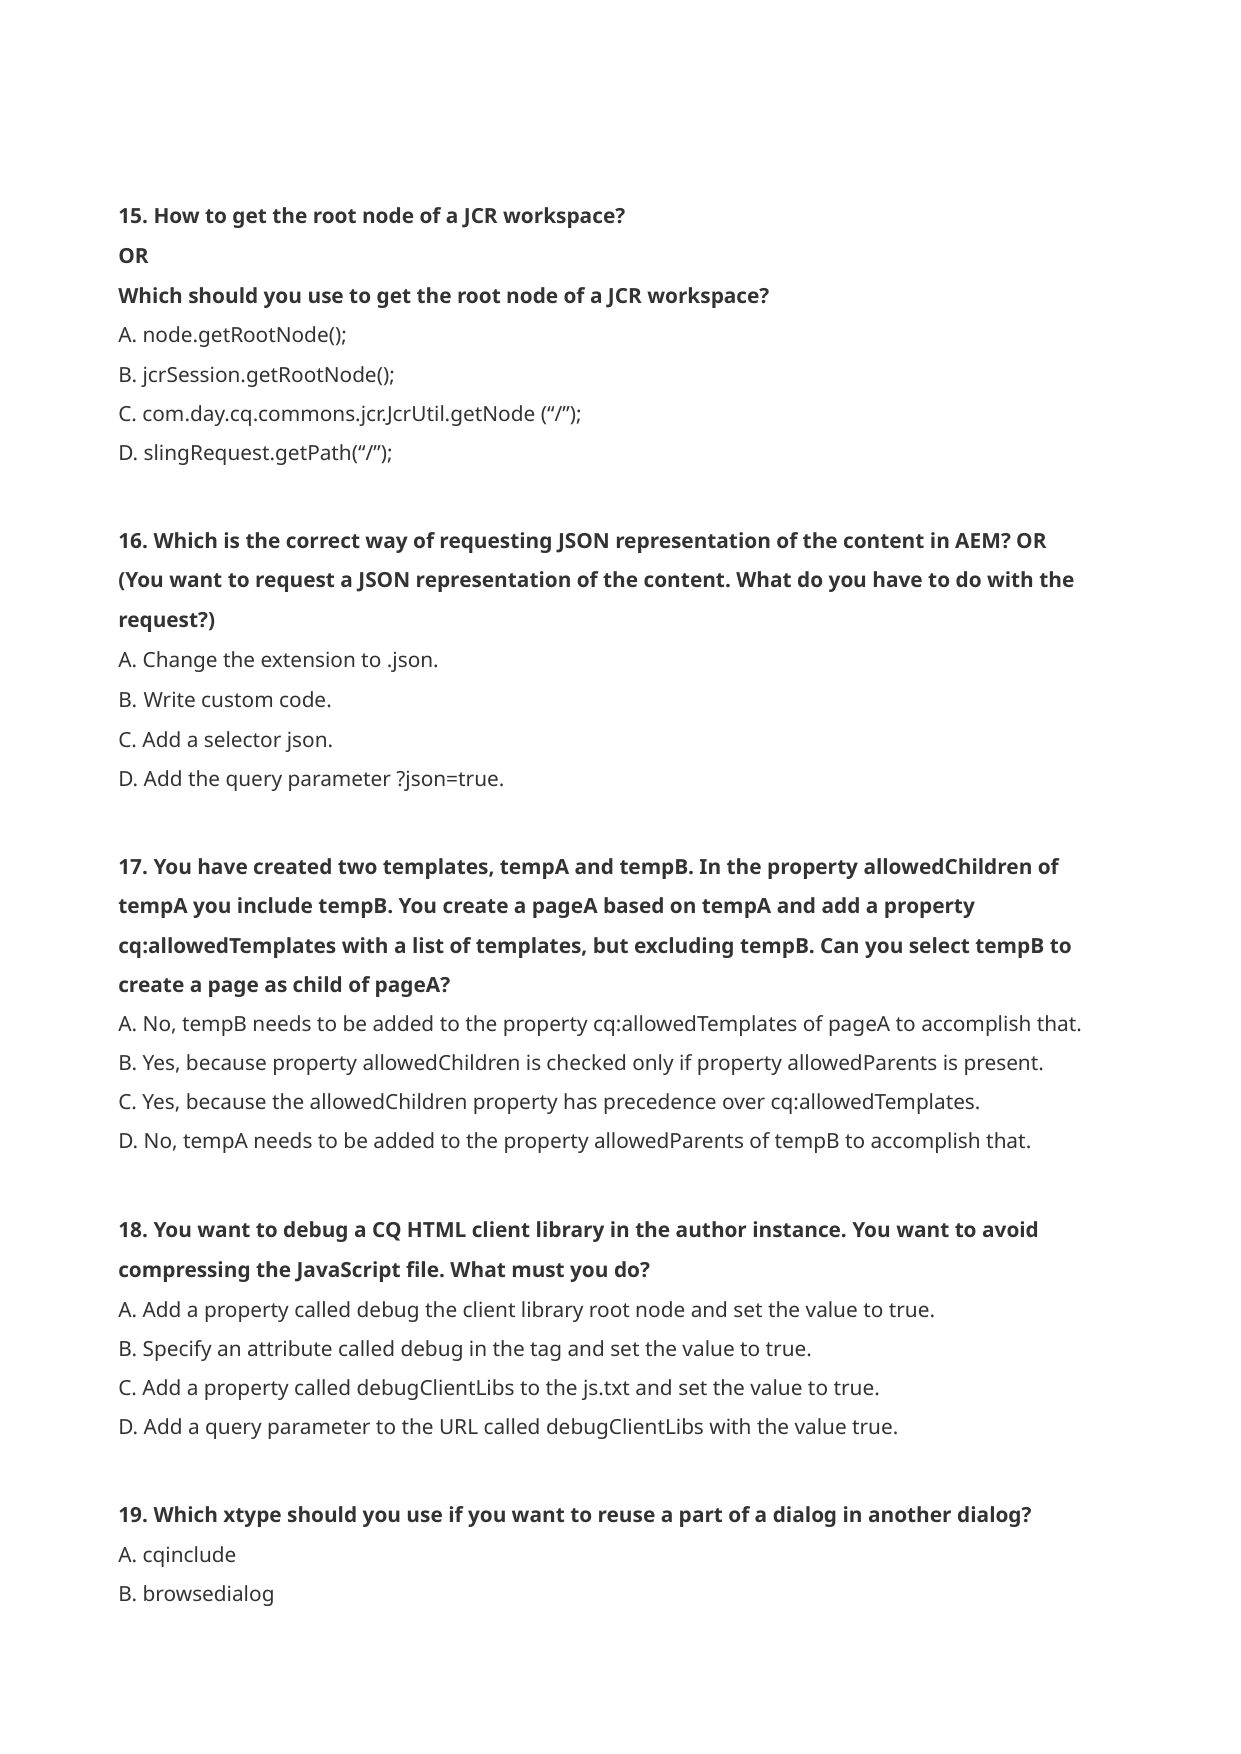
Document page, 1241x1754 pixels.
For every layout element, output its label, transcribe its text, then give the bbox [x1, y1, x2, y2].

text B. Yes, because property allowedChildren is checked only if property allowedParents is present. [118, 1048, 1122, 1077]
text D. Add the query parameter ?json=true. [118, 764, 1122, 793]
text B. Specify an attribute called debug in the tag and set the value to true. [118, 1334, 1122, 1362]
text D. slingRequest.getPath(“/”); [118, 438, 1122, 467]
text D. Add a query parameter to the URL called debugClientLibs with the value true. [118, 1412, 1122, 1441]
text C. com.day.cq.commons.jcr.JcrUtil.getNode (“/”); [118, 399, 1122, 427]
text 17. You have created two templates, tempA and tempB. In the property allowedChildren of tempA you include tempB. You create a pageA based on tempA and add a property cq:allowedTemplates with a list of templates, but excluding tempB. Can you select tempB to create a page as child of pageA? [118, 852, 1122, 998]
text 18. You want to debug a CQ HTML client library in the author instance. You want to avoid compressing the JavaScript file. What must you do? [118, 1215, 1122, 1284]
text A. cqinclude [118, 1540, 1122, 1568]
text B. Write custom code. [118, 684, 1122, 714]
text C. Add a selector json. [118, 725, 1122, 753]
text C. Yes, because the allowedChildren property has precedence over cq:allowedTemplates. [118, 1087, 1122, 1116]
text 19. Which xtype should you use if you want to reuse a part of a dialog in another dialog? [118, 1501, 1122, 1529]
text A. Change the extension to .json. [118, 644, 1122, 673]
text OR [118, 241, 1122, 269]
text B. browsedialog [118, 1579, 1122, 1607]
text A. Add a property called debug the client library root node and set the value to true. [118, 1295, 1122, 1323]
text (You want to request a JSON representation of the content. What do you have to do with the request?) [118, 566, 1122, 633]
text Which should you use to get the root node of a JCR workspace? [118, 280, 1122, 309]
text C. Add a property called debugClientLibs to the js.txt and set the value to true. [118, 1373, 1122, 1402]
text 15. How to get the root node of a JCR workspace? [118, 202, 1122, 230]
text A. No, tempB needs to be added to the property cq:allowedTemplates of pageA to accomplish that. [118, 1009, 1122, 1038]
text A. node.getRootNode(); [118, 321, 1122, 349]
text 16. Which is the correct way of requesting JSON representation of the content in AEM? OR [118, 526, 1122, 555]
text D. No, tempA needs to be added to the property allowedParents of tempB to accomplish that. [118, 1127, 1122, 1155]
text B. jcrSession.getRootNode(); [118, 360, 1122, 388]
